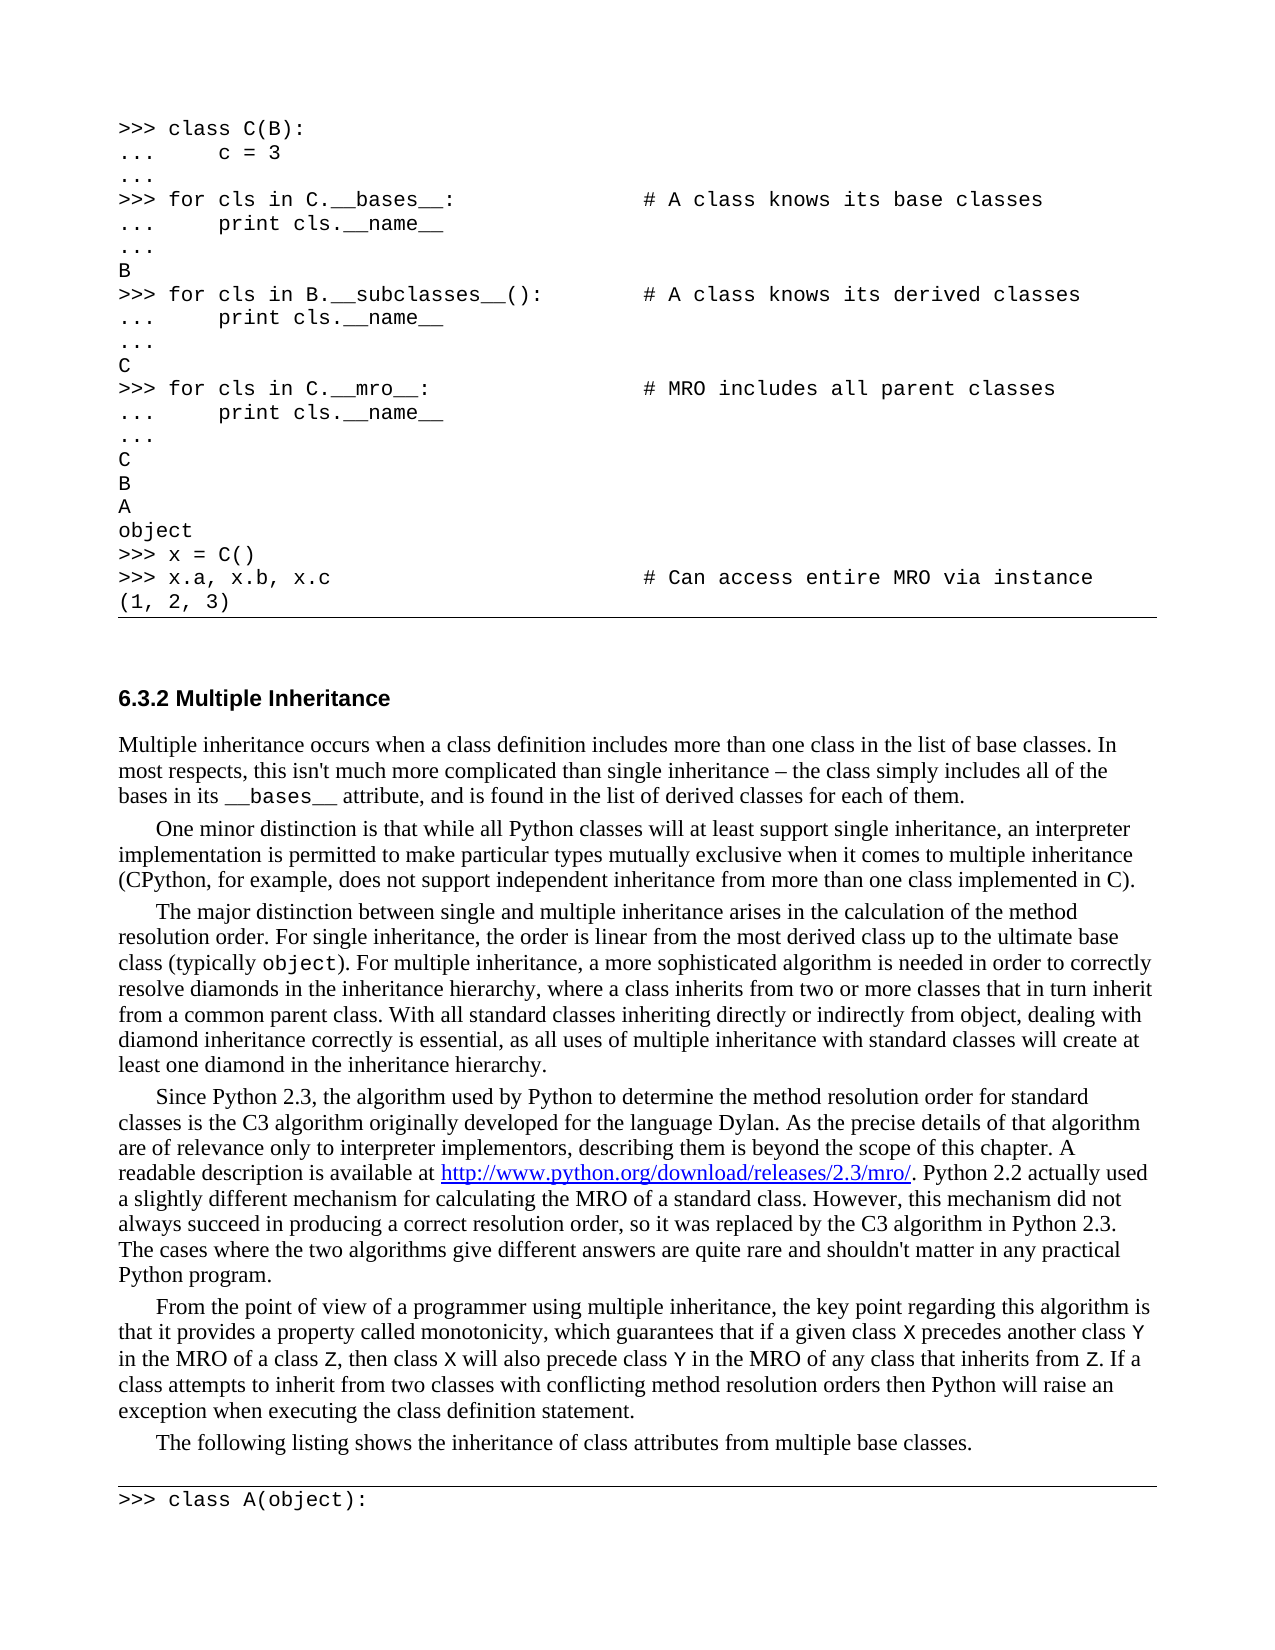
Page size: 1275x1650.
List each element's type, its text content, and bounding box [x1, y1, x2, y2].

text ... [118, 236, 1157, 260]
text object [118, 520, 1157, 544]
text The major distinction between single and multiple inheritance arises in the calculation of the method resolution order. For single inheritance, the order is linear from the most derived class up to the ultimate base class (typically object). For multiple inheritance, a more sophisticated algorithm is needed in order to correctly resolve diamonds in the inheritance hierarchy, where a class inherits from two or more classes that in turn inherit from a common parent class. With all standard classes inheriting directly or indirectly from object, dealing with diamond inheritance correctly is essential, as all uses of multiple inheritance with standard classes will create at least one diamond in the inheritance hierarchy. [118, 899, 1157, 1078]
text >>> for cls in C.__bases__: # A class knows its base classes [118, 189, 1157, 213]
text B [118, 473, 1157, 496]
text C [118, 449, 1157, 473]
text (1, 2, 3) [118, 591, 1157, 617]
text Since Python 2.3, the algorithm used by Python to determine the method resolution order for standard classes is the C3 algorithm originally developed for the language Dylan. As the precise details of that algorithm are of relevance only to interpreter implementors, describing them is beyond the scope of this chapter. A readable description is available at http://www.python.org/download/releases/2.3/mro/. Python 2.2 actually used a slightly different mechanism for calculating the MRO of a standard class. However, this mechanism did not always succeed in producing a correct resolution order, so it was replaced by the C3 algorithm in Python 2.3. The cases where the two algorithms give different answers are quite rare and shouldn't matter in any practical Python program. [118, 1084, 1157, 1287]
text ... print cls.__name__ [118, 213, 1157, 236]
text >>> for cls in C.__mro__: # MRO includes all parent classes [118, 378, 1157, 402]
subtitle 6.3.2 Multiple Inheritance [118, 680, 1157, 712]
text C [118, 354, 1157, 378]
text >>> x = C() [118, 544, 1157, 567]
text >>> x.a, x.b, x.c # Can access entire MRO via instance [118, 567, 1157, 591]
text The following listing shows the inheritance of class attributes from multiple base classes. [118, 1429, 1157, 1455]
text ... print cls.__name__ [118, 307, 1157, 331]
text ... c = 3 [118, 142, 1157, 165]
text ... [118, 426, 1157, 449]
text Multiple inheritance occurs when a class definition includes more than one class in the list of base classes. In most respects, this isn't much more complicated than single inheritance – the class simply includes all of the bases in its __bases__ attribute, and is found in the list of derived classes for each of them. [118, 732, 1157, 810]
text A [118, 496, 1157, 520]
text From the point of view of a programmer using multiple inheritance, the key point regarding this algorithm is that it provides a property called monotonicity, which guarantees that if a given class X precedes another class Y in the MRO of a class Z, then class X will also precede class Y in the MRO of any class that inherits from Z. If a class attempts to inherit from two classes with conflicting method resolution orders then Python will raise an exception when executing the class definition statement. [118, 1294, 1157, 1423]
text ... [118, 165, 1157, 189]
text ... print cls.__name__ [118, 402, 1157, 426]
text ... [118, 331, 1157, 354]
text B [118, 260, 1157, 284]
text >>> class A(object): [118, 1487, 1157, 1513]
text >>> for cls in B.__subclasses__(): # A class knows its derived classes [118, 284, 1157, 307]
text One minor distinction is that while all Python classes will at least support single inheritance, an interpreter implementation is permitted to make particular types mutually exclusive when it comes to multiple inheritance (CPython, for example, does not support independent inheritance from more than one class implemented in C). [118, 816, 1157, 892]
text >>> class C(B): [118, 118, 1157, 142]
